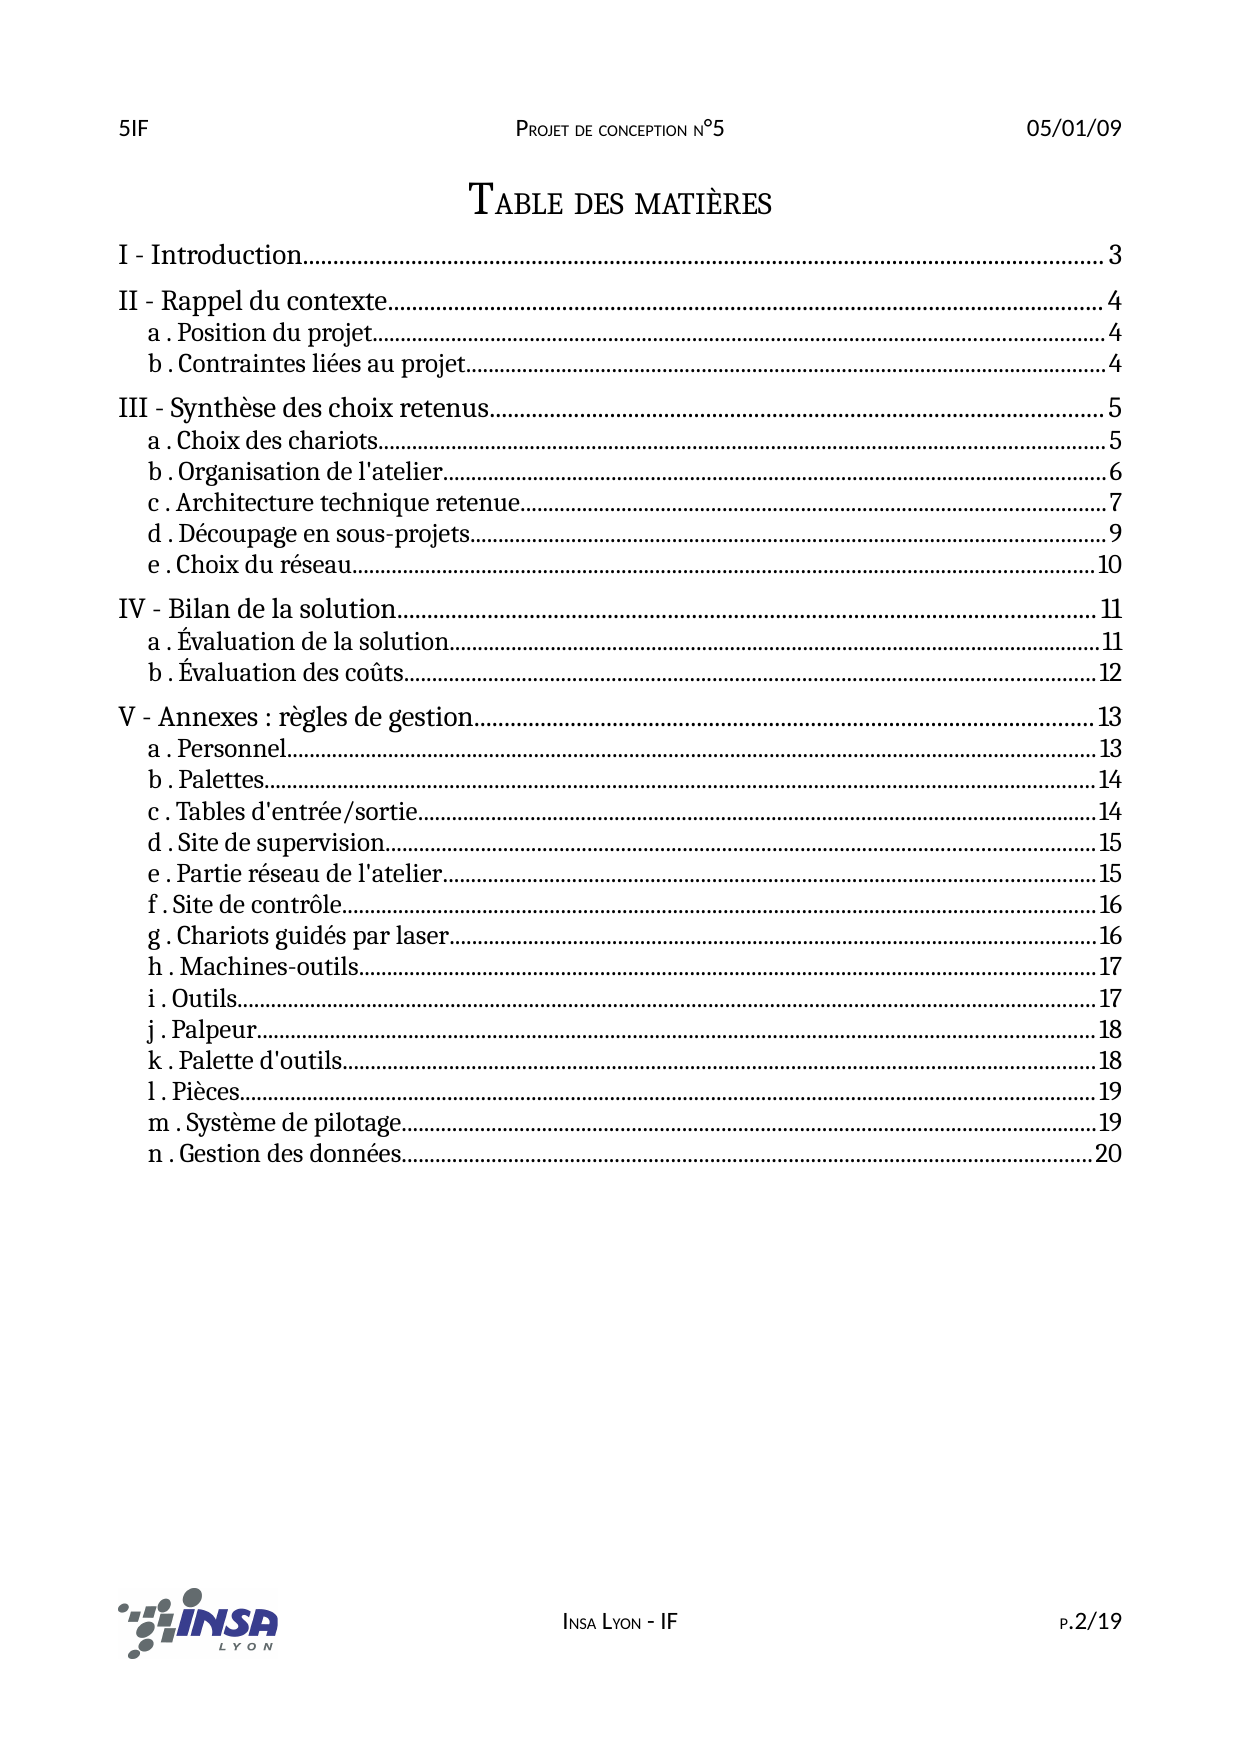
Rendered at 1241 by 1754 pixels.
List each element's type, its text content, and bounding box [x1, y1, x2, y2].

text d . Site de supervision 15 [148, 827, 1122, 858]
text V - Annexes : règles de gestion 13 [118, 700, 1122, 733]
text c . Architecture technique retenue 7 [148, 487, 1122, 518]
text k . Palette d'outils 18 [148, 1045, 1122, 1076]
text m . Système de pilotage 19 [148, 1107, 1122, 1138]
text h . Machines-outils 17 [148, 951, 1122, 983]
text a . Choix des chariots 5 [148, 425, 1122, 456]
picture [118, 1588, 278, 1659]
text III - Synthèse des choix retenus 5 [118, 391, 1122, 425]
text II - Rappel du contexte 4 [118, 284, 1122, 317]
text IV - Bilan de la solution 11 [118, 592, 1122, 626]
text e . Partie réseau de l'atelier 15 [148, 858, 1122, 889]
text b . Évaluation des coûts 12 [148, 657, 1122, 688]
text c . Tables d'entrée/sortie 14 [148, 796, 1122, 827]
text b . Contraintes liées au projet 4 [148, 348, 1122, 379]
text n . Gestion des données 20 [148, 1138, 1122, 1169]
text a . Évaluation de la solution 11 [148, 626, 1122, 657]
text g . Chariots guidés par laser 16 [148, 920, 1122, 951]
text f . Site de contrôle 16 [148, 889, 1122, 920]
text I - Introduction 3 [118, 238, 1122, 272]
text a . Personnel 13 [148, 733, 1122, 764]
text i . Outils 17 [148, 983, 1122, 1014]
text b . Palettes 14 [148, 764, 1122, 796]
text b . Organisation de l'atelier 6 [148, 456, 1122, 487]
text j . Palpeur 18 [148, 1014, 1122, 1045]
text d . Découpage en sous-projets 9 [148, 518, 1122, 549]
text e . Choix du réseau 10 [148, 549, 1122, 581]
text l . Pièces 19 [148, 1076, 1122, 1107]
text Table des matières [118, 173, 1122, 227]
text a . Position du projet 4 [148, 317, 1122, 348]
